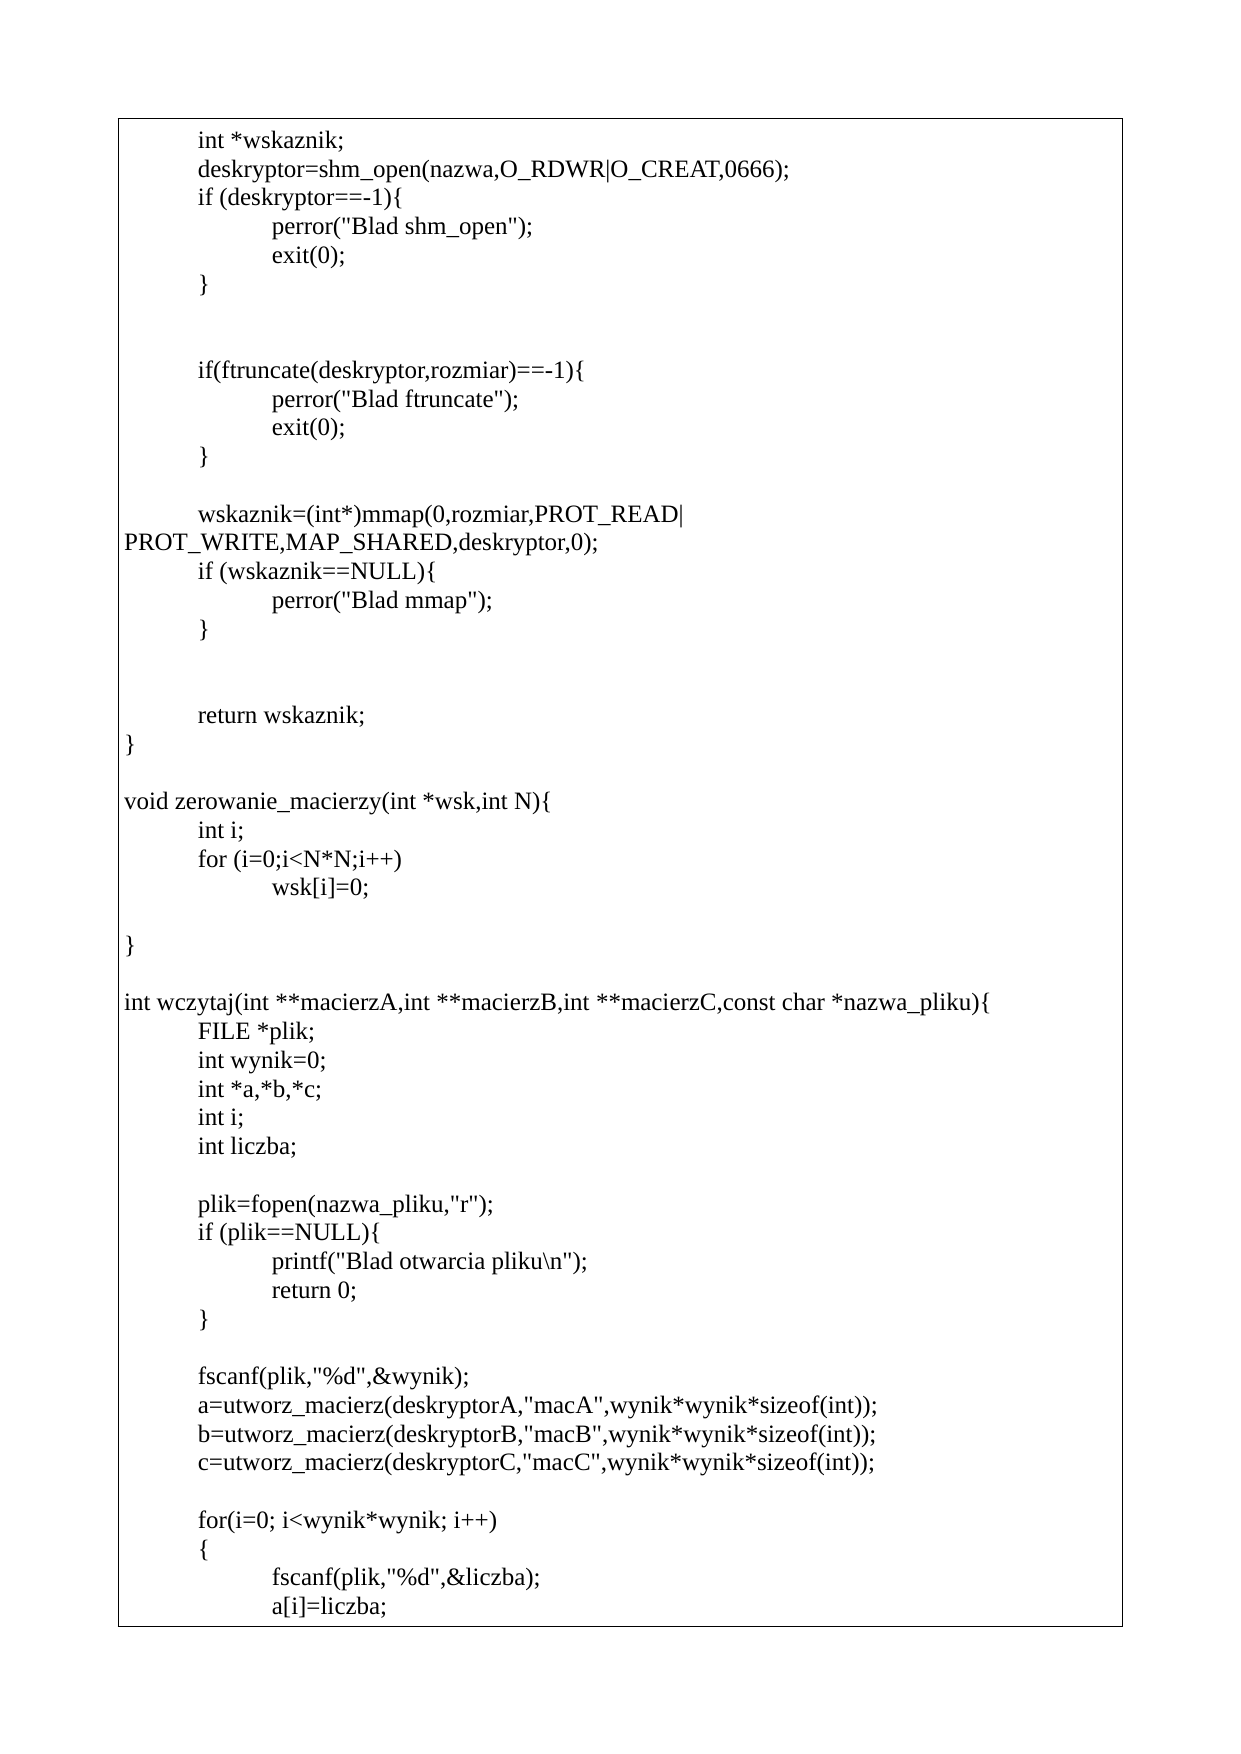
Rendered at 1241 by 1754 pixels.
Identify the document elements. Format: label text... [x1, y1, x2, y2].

table_cell int *wskaznik; deskryptor=shm_open(nazwa,O_RDWR|O_CREAT,0666); if (deskryptor==-1){ perror("Blad shm_open"); exit(0); } if(ftruncate(deskryptor,rozmiar)==-1){ perror("Blad ftruncate"); exit(0); } wskaznik=(int*)mmap(0,rozmiar,PROT_READ|PROT_WRITE,MAP_SHARED,deskryptor,0); if (wskaznik==NULL){ perror("Blad mmap"); } return wskaznik; } void zerowanie_macierzy(int *wsk,int N){ int i; for (i=0;i<N*N;i++) wsk[i]=0; } int wczytaj(int **macierzA,int **macierzB,int **macierzC,const char *nazwa_pliku){ FILE *plik; int wynik=0; int *a,*b,*c; int i; int liczba; plik=fopen(nazwa_pliku,"r"); if (plik==NULL){ printf("Blad otwarcia pliku\n"); return 0; } fscanf(plik,"%d",&wynik); a=utworz_macierz(deskryptorA,"macA",wynik*wynik*sizeof(int)); b=utworz_macierz(deskryptorB,"macB",wynik*wynik*sizeof(int)); c=utworz_macierz(deskryptorC,"macC",wynik*wynik*sizeof(int)); for(i=0; i<wynik*wynik; i++) { fscanf(plik,"%d",&liczba); a[i]=liczba; [119, 119, 1122, 1626]
